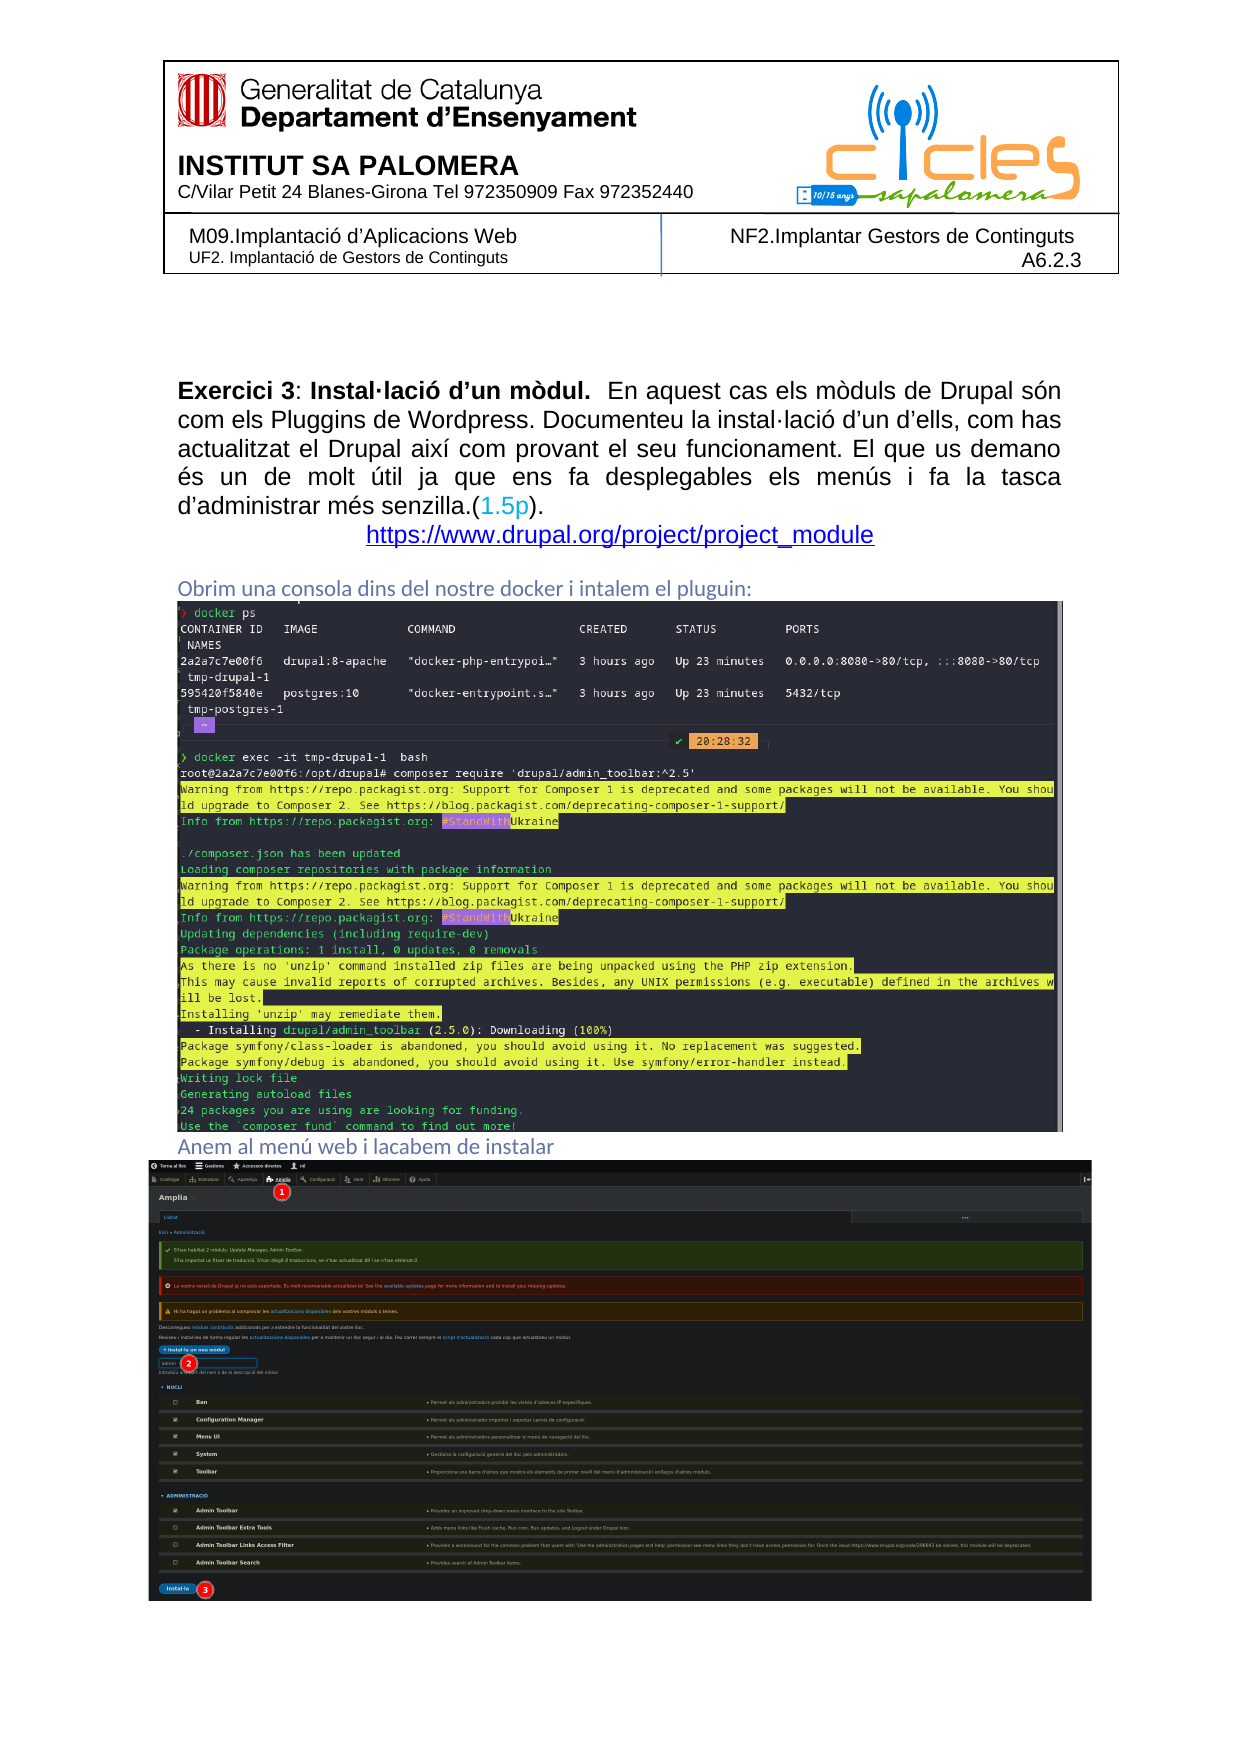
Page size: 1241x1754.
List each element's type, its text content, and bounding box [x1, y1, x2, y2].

text Exercici 3: Instal·lació d’un mòdul. En aquest cas els mòduls de Drupal són com els Pluggins de Wordpress. Documenteu la instal·lació d’un d’ells, com has actualitzat el Drupal així com provant el seu funcionament. El que us demano és un de molt útil ja que ens fa desplegables els menús i fa la tasca d’administrar més senzilla.(1.5p). [177, 376, 1063, 520]
picture [148, 1160, 1092, 1601]
picture [177, 601, 1063, 1132]
text https://www.drupal.org/project/project_module [177, 520, 1063, 549]
text Obrim una consola dins del nostre docker i intalem el pluguin: [177, 574, 1063, 601]
text Anem al menú web i lacabem de instalar [177, 1132, 1063, 1160]
picture [791, 71, 1085, 218]
